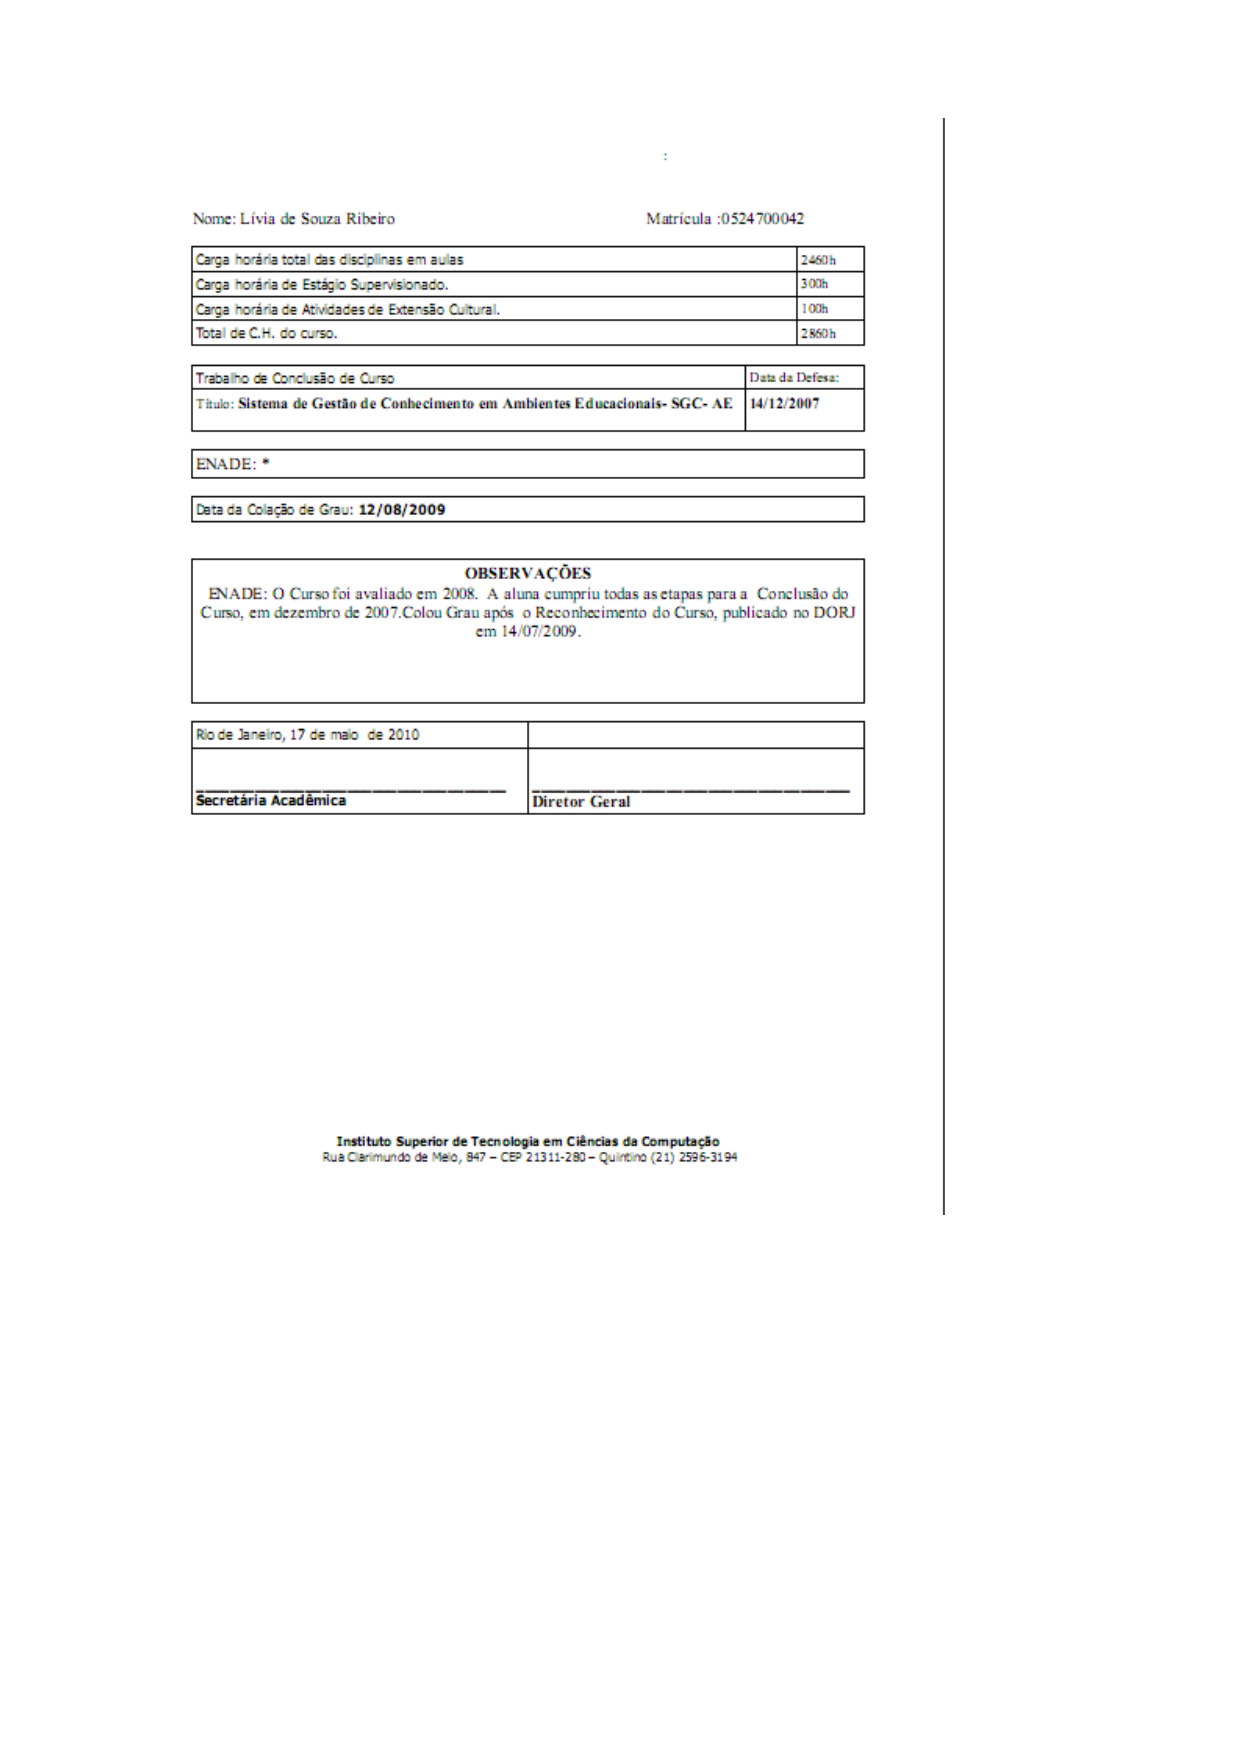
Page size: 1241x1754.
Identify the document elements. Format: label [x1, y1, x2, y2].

picture [118, 118, 945, 1215]
